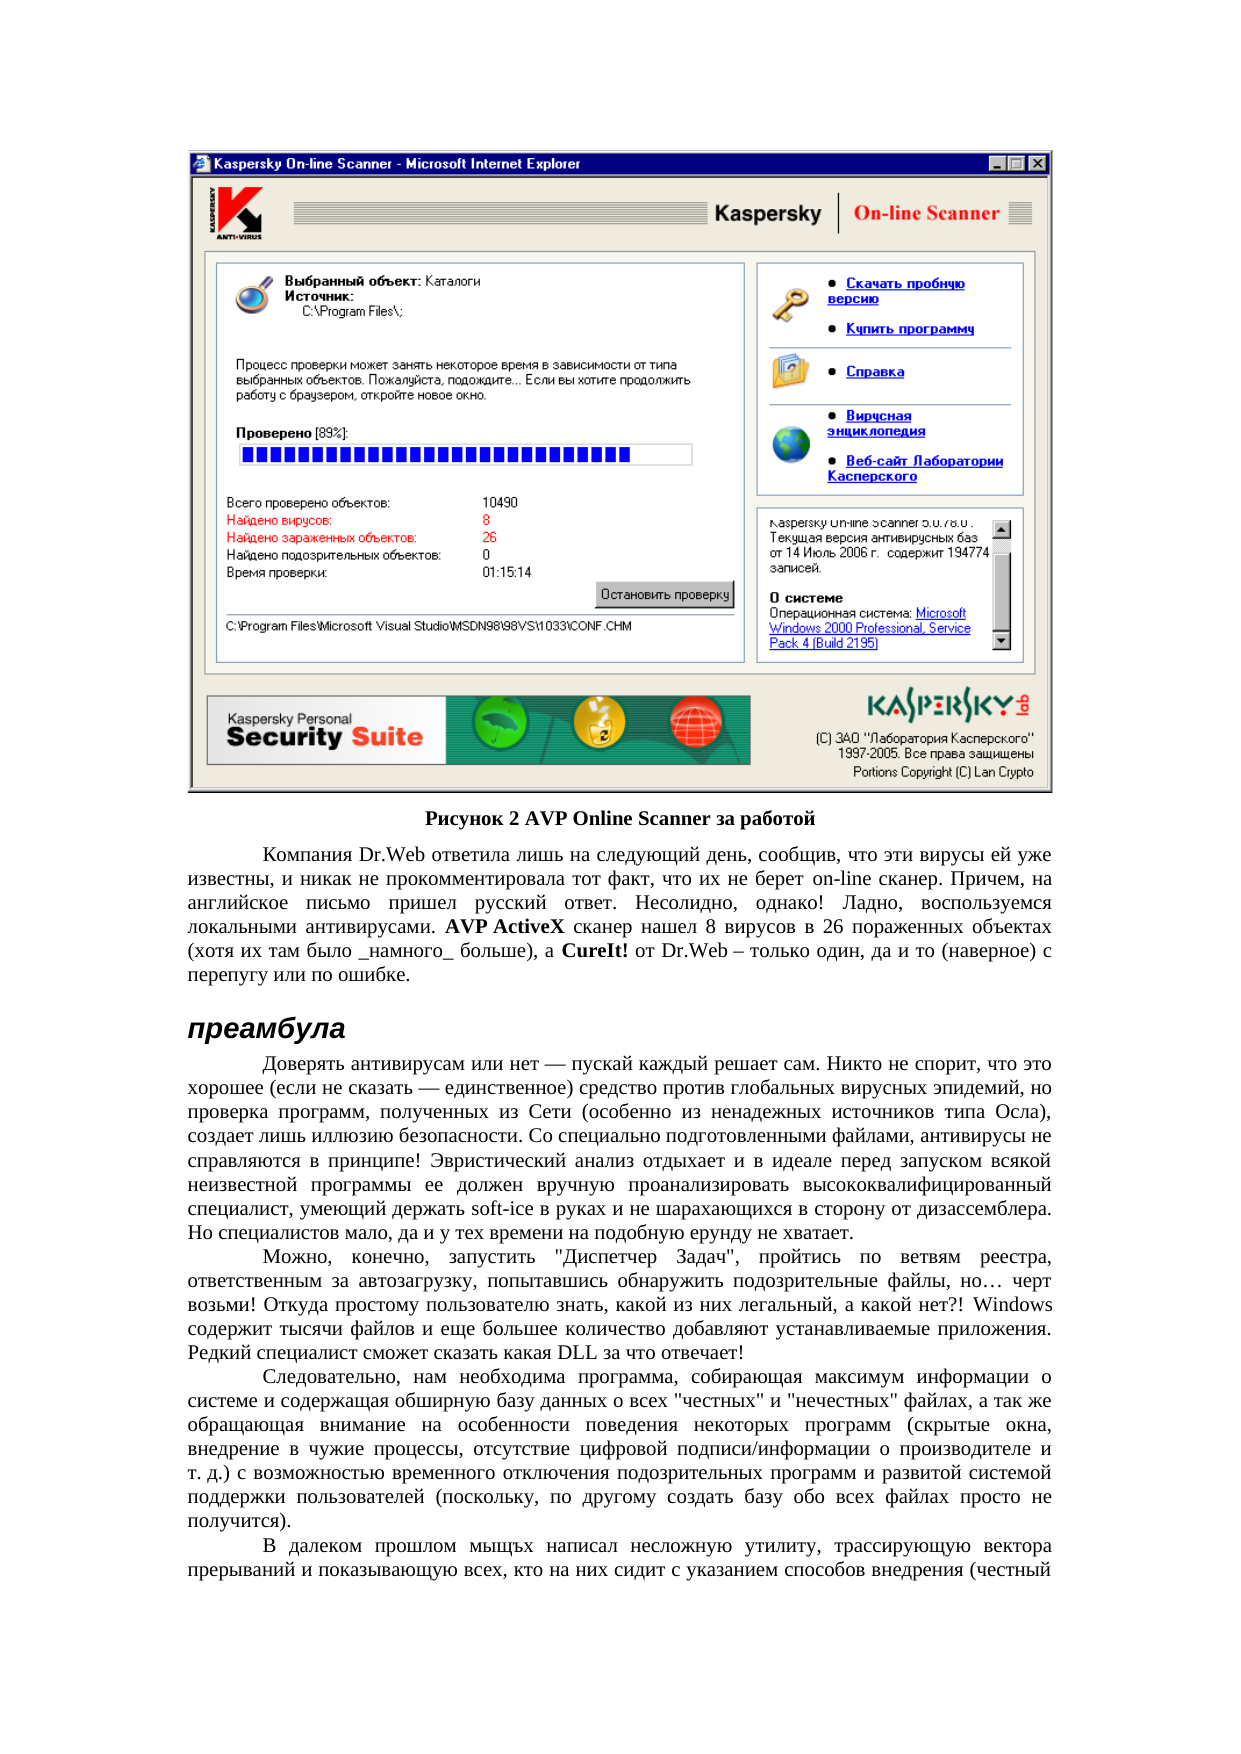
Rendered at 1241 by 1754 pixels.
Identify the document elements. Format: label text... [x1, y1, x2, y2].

text Компания Dr.Web ответила лишь на следующий день, сообщив, что эти вирусы ей уже известны, и никак не прокомментировала тот факт, что их не берет on-line сканер. Причем, на английское письмо пришел русский ответ. Несолидно, однако! Ладно, воспользуемся локальными антивирусами. AVP ActiveX сканер нашел 8 вирусов в 26 пораженных объектах (хотя их там было _намного_ больше), а CureIt! от Dr.Web – только один, да и то (наверное) с перепугу или по ошибке. [187, 842, 1053, 986]
picture [187, 150, 1053, 793]
text Можно, конечно, запустить "Диспетчер Задач", пройтись по ветвям реестра, ответственным за автозагрузку, попытавшись обнаружить подозрительные файлы, но… черт возьми! Откуда простому пользователю знать, какой из них легальный, а какой нет?! Windows содержит тысячи файлов и еще большее количество добавляют устанавливаемые приложения. Редкий специалист сможет сказать какая DLL за что отвечает! [187, 1244, 1053, 1364]
subtitle преамбула [187, 1011, 1053, 1045]
text Доверять антивирусам или нет — пускай каждый решает сам. Никто не спорит, что это хорошее (если не сказать — единственное) средство против глобальных вирусных эпидемий, но проверка программ, полученных из Сети (особенно из ненадежных источников типа Осла), создает лишь иллюзию безопасности. Со специально подготовленными файлами, антивирусы не справляются в принципе! Эвристический анализ отдыхает и в идеале перед запуском всякой неизвестной программы ее должен вручную проанализировать высококвалифицированный специалист, умеющий держать soft-ice в руках и не шарахающихся в сторону от дизассемблера. Но специалистов мало, да и у тех времени на подобную ерунду не хватает. [187, 1051, 1053, 1244]
text Следовательно, нам необходима программа, собирающая максимум информации о системе и содержащая обширную базу данных о всех "честных" и "нечестных" файлах, а так же обращающая внимание на особенности поведения некоторых программ (скрытые окна, внедрение в чужие процессы, отсутствие цифровой подписи/информации о производителе и т. д.) с возможностью временного отключения подозрительных программ и развитой системой поддержки пользователей (поскольку, по другому создать базу обо всех файлах просто не получится). [187, 1364, 1053, 1532]
text В далеком прошлом мыщъх написал несложную утилиту, трассирующую вектора прерываний и показывающую всех, кто на них сидит с указанием способов внедрения (честный [187, 1532, 1053, 1581]
text Рисунок 2 AVP Online Scanner за работой [187, 806, 1053, 829]
